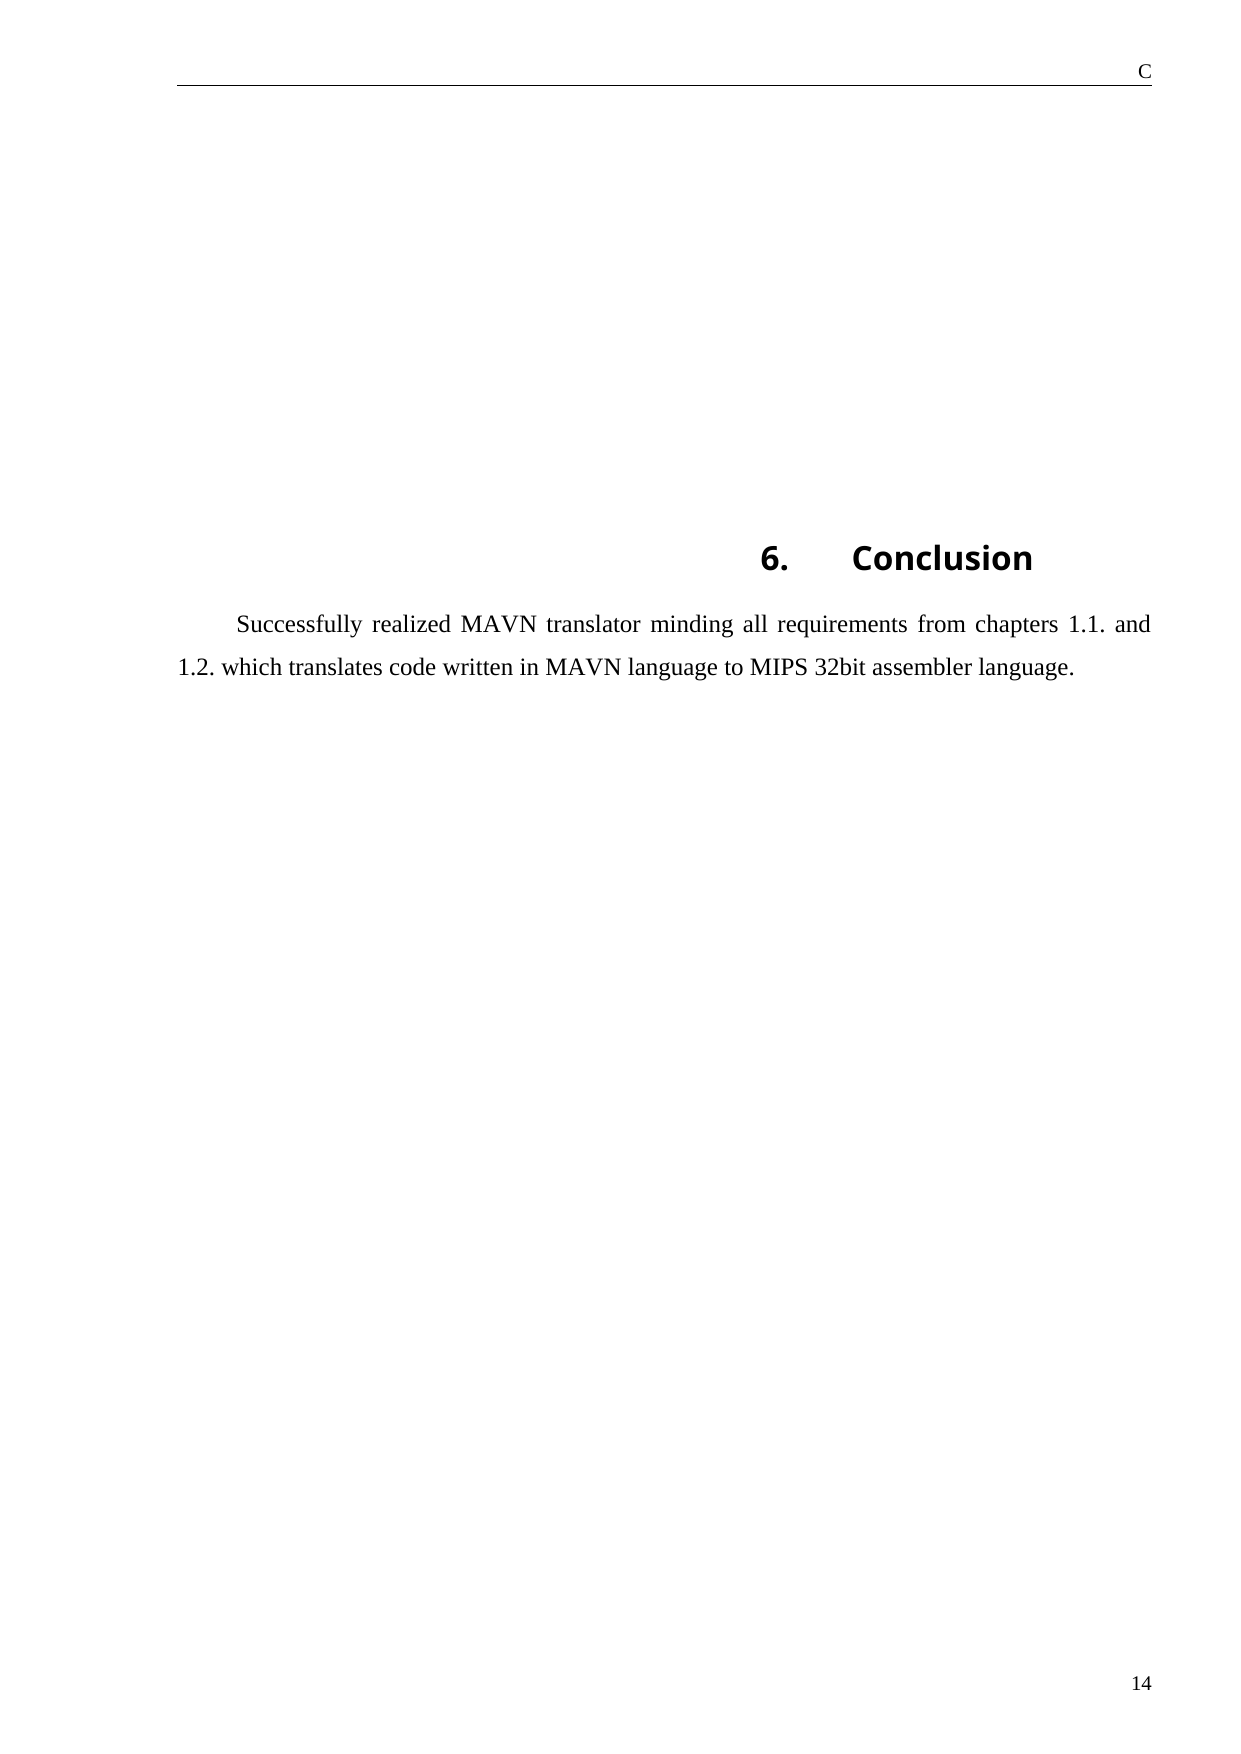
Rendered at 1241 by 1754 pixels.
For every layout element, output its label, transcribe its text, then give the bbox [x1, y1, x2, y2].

text Successfully realized MAVN translator minding all requirements from chapters 1.1. and 1.2. which translates code written in MAVN language to MIPS 32bit assembler language. [177, 609, 1152, 681]
subtitle Conclusion [177, 535, 1033, 580]
